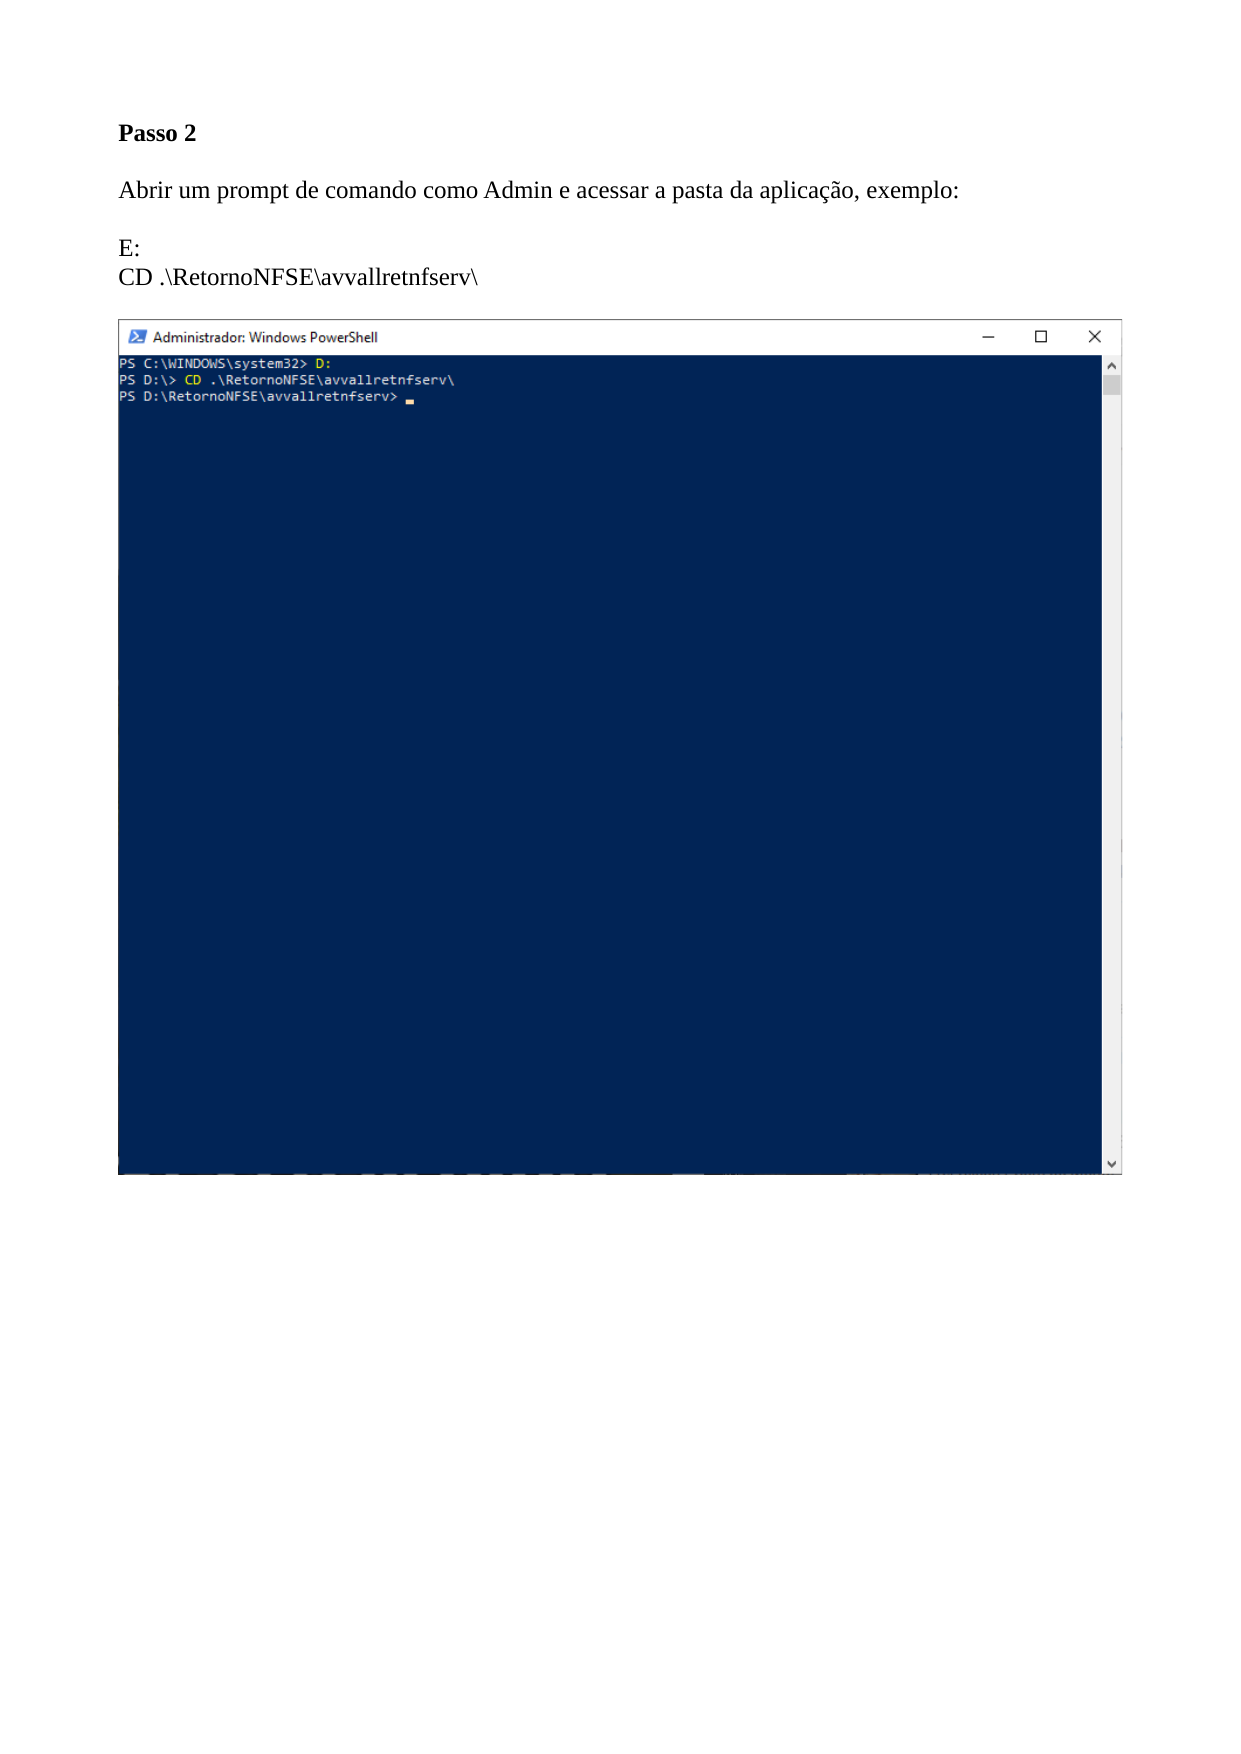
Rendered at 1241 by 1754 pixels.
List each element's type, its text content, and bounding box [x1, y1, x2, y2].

picture [118, 319, 1123, 1175]
text CD .\RetornoNFSE\avvallretnfserv\ [118, 262, 1122, 291]
text E: [118, 233, 1122, 262]
text Passo 2 Abrir um prompt de comando como Admin e acessar a pasta da aplicação, exemplo: [118, 118, 1122, 204]
